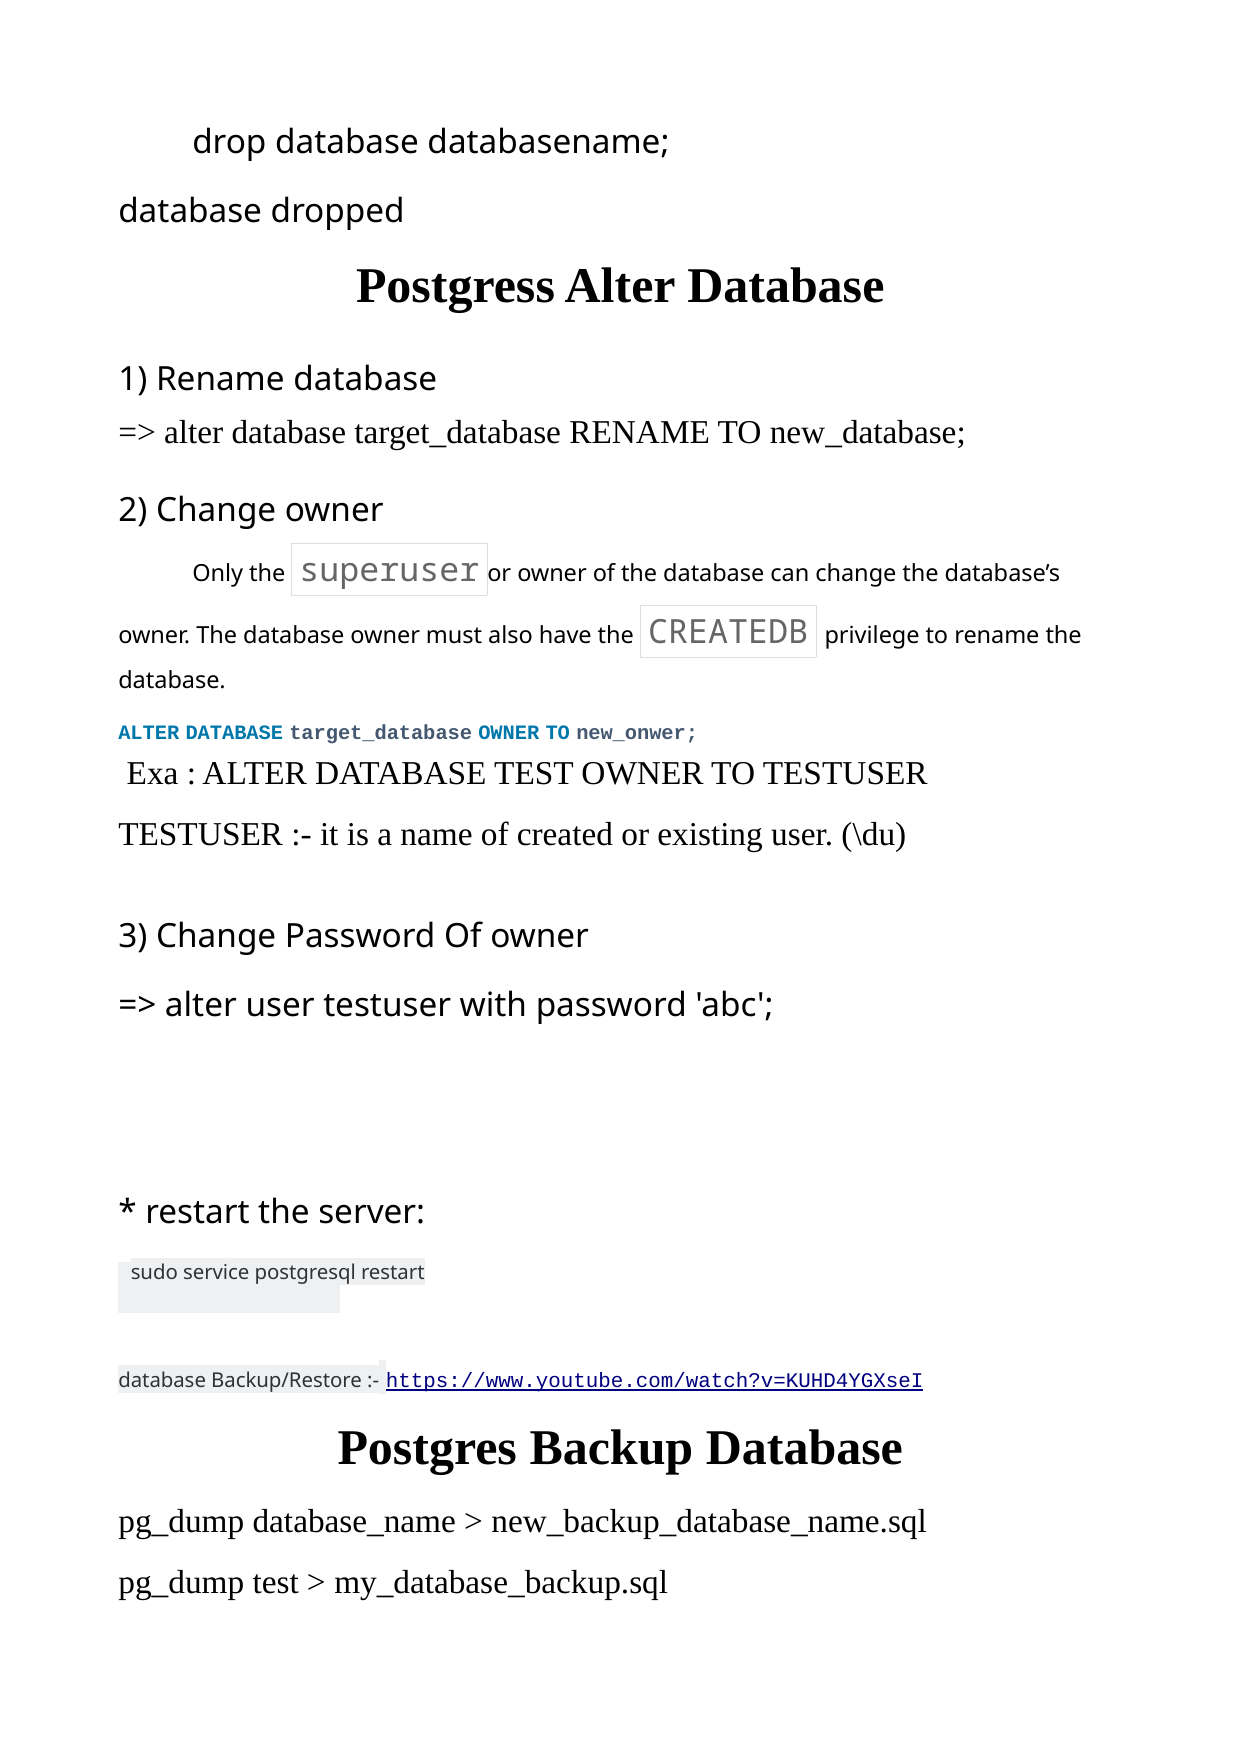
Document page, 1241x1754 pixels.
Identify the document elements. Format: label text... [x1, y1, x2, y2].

text 3) Change Password Of owner [118, 874, 1122, 957]
text ALTER DATABASE target_database OWNER TO new_onwer; Exa : ALTER DATABASE TEST OWNER TO TESTUSER [118, 716, 1122, 792]
text pg_dump database_name > new_backup_database_name.sql [118, 1502, 1122, 1540]
text database Backup/Restore :- https://www.youtube.com/watch?v=KUHD4YGXseI [118, 1360, 1122, 1394]
text => alter user testuser with password 'abc'; [118, 981, 1122, 1027]
text TESTUSER :- it is a name of created or existing user. (\du) [118, 814, 1122, 852]
subtitle 1) Rename database [118, 354, 1122, 400]
text pg_dump test > my_database_backup.sql [118, 1562, 1122, 1601]
subtitle 2) Change owner [118, 485, 1122, 531]
text Postgres Backup Database [118, 1418, 1122, 1476]
text => alter database target_database RENAME TO new_database; [118, 412, 1122, 451]
text sudo service postgresql restart [118, 1257, 1122, 1285]
text * restart the server: [118, 1188, 1122, 1234]
text Only the superuseror owner of the database can change the database’s owner. The database owner must also have the CREATEDB privilege to rename the database. [118, 543, 1122, 695]
text Postgress Alter Database [118, 256, 1122, 314]
text database dropped [118, 187, 1122, 233]
text drop database databasename; [118, 118, 1122, 163]
